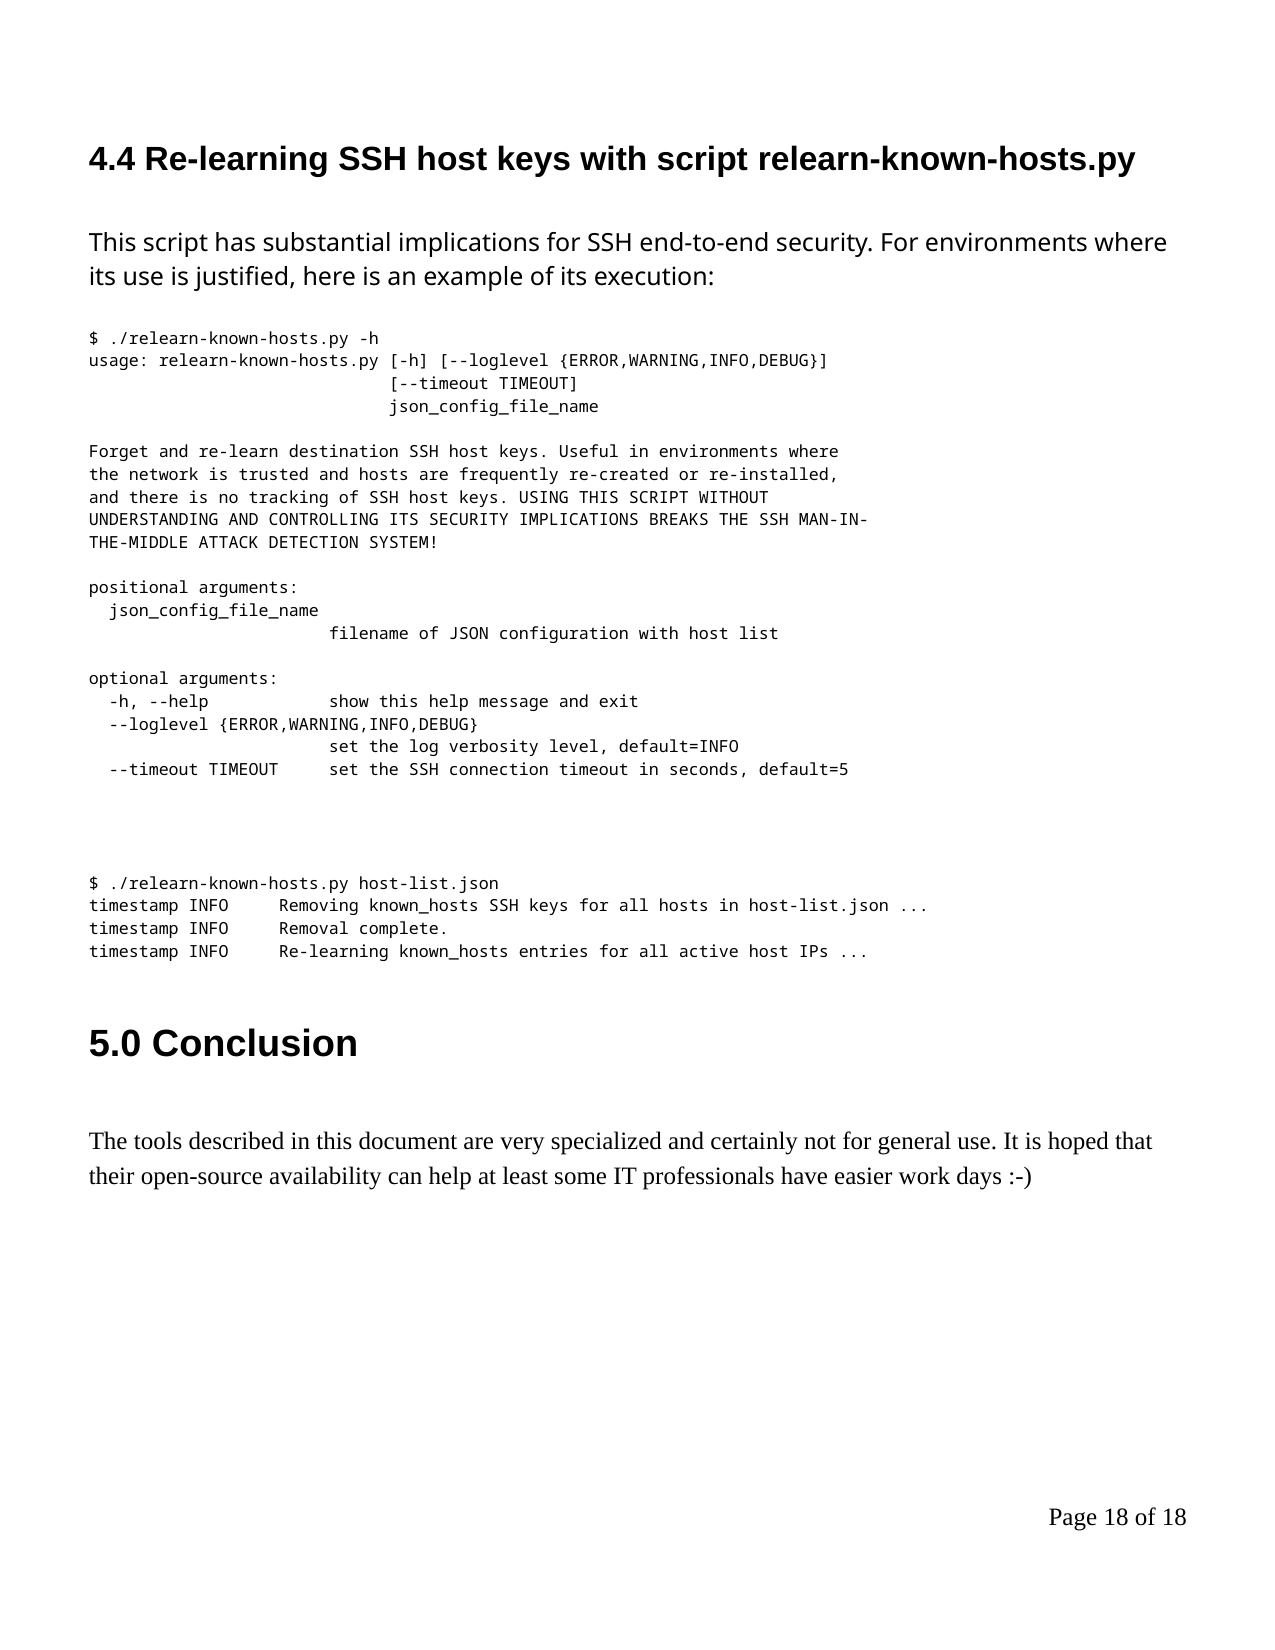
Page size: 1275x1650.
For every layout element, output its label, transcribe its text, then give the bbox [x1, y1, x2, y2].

text set the log verbosity level, default=INFO [88, 735, 1186, 758]
text --loglevel {ERROR,WARNING,INFO,DEBUG} [88, 712, 1186, 735]
text the network is trusted and hosts are frequently re-created or re-installed, [88, 463, 1186, 485]
text filename of JSON configuration with host list [88, 622, 1186, 644]
text UNDERSTANDING AND CONTROLLING ITS SECURITY IMPLICATIONS BREAKS THE SSH MAN-IN- [88, 508, 1186, 531]
text usage: relearn-known-hosts.py [-h] [--loglevel {ERROR,WARNING,INFO,DEBUG}] [88, 349, 1186, 372]
text [--timeout TIMEOUT] [88, 372, 1186, 394]
subtitle 5.0 Conclusion [88, 1021, 1186, 1065]
text $ ./relearn-known-hosts.py host-list.json [88, 871, 1186, 894]
text THE-MIDDLE ATTACK DETECTION SYSTEM! [88, 531, 1186, 553]
text -h, --help show this help message and exit [88, 690, 1186, 712]
text positional arguments: [88, 576, 1186, 599]
text json_config_file_name [88, 394, 1186, 417]
text Forget and re-learn destination SSH host keys. Useful in environments where [88, 440, 1186, 463]
text timestamp INFO Removing known_hosts SSH keys for all hosts in host-list.json ... [88, 894, 1186, 917]
text optional arguments: [88, 667, 1186, 690]
text This script has substantial implications for SSH end-to-end security. For environments where its use is justified, here is an example of its execution: [88, 224, 1186, 292]
text json_config_file_name [88, 599, 1186, 622]
text timestamp INFO Removal complete. [88, 917, 1186, 939]
subtitle 4.4 Re-learning SSH host keys with script relearn-known-hosts.py [88, 139, 1186, 178]
text The tools described in this document are very specialized and certainly not for general use. It is hoped that their open-source availability can help at least some IT professionals have easier work days :-) [88, 1126, 1186, 1190]
text and there is no tracking of SSH host keys. USING THIS SCRIPT WITHOUT [88, 485, 1186, 508]
text --timeout TIMEOUT set the SSH connection timeout in seconds, default=5 [88, 758, 1186, 781]
text timestamp INFO Re-learning known_hosts entries for all active host IPs ... [88, 939, 1186, 962]
text $ ./relearn-known-hosts.py -h [88, 326, 1186, 349]
